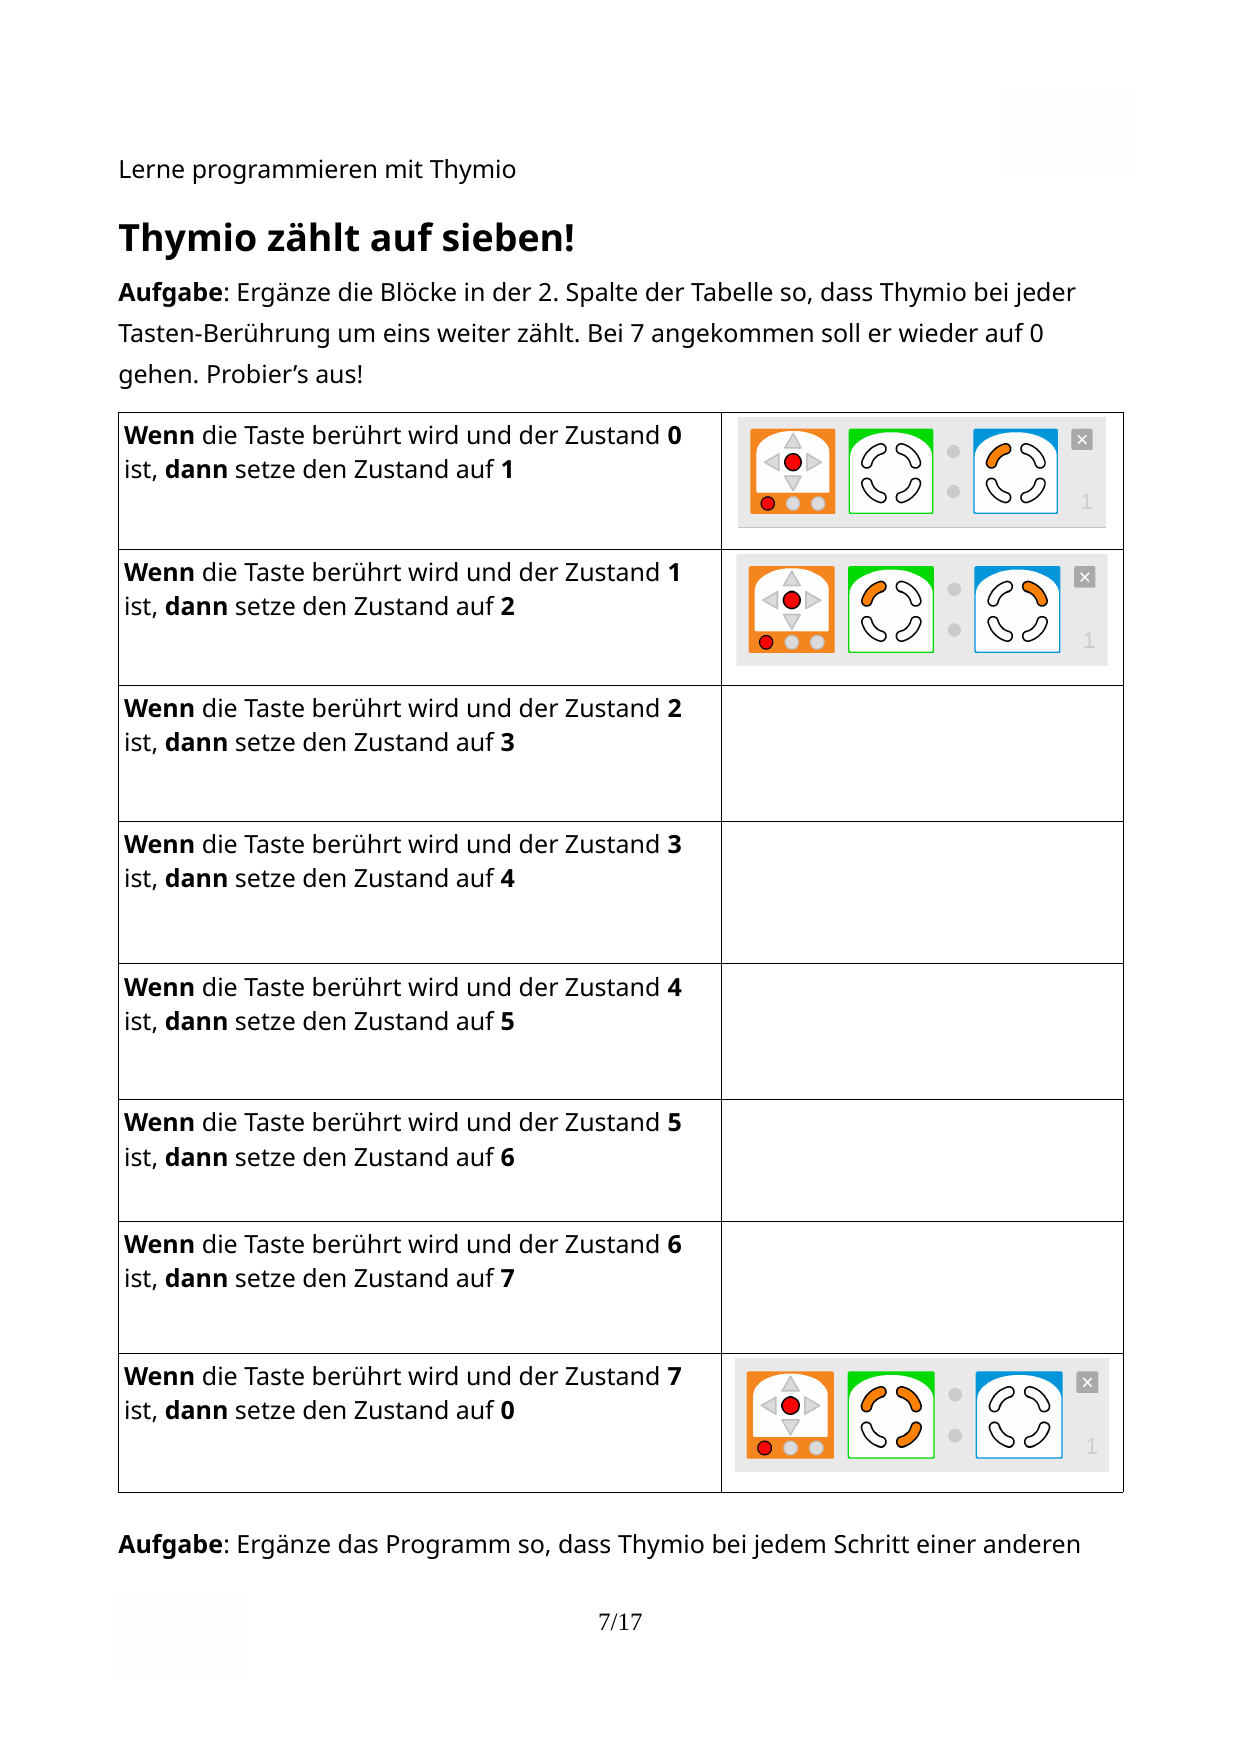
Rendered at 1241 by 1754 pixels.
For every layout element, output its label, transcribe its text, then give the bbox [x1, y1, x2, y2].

subtitle Thymio zählt auf sieben! [118, 211, 1122, 262]
table_cell [722, 964, 1123, 1099]
table_cell [722, 822, 1123, 963]
table_header Wenn die Taste berührt wird und der Zustand 0 ist, dann setze den Zustand auf 1 [119, 413, 721, 549]
table_cell [722, 555, 1123, 685]
text Aufgabe: Ergänze die Blöcke in der 2. Spalte der Tabelle so, dass Thymio bei jeder Tasten-Berührung um eins weiter zählt. Bei 7 angekommen soll er wieder auf 0 gehen. Probier’s aus! [118, 275, 1122, 391]
table_cell [722, 1354, 1123, 1492]
table_cell [722, 1100, 1123, 1221]
table_cell Wenn die Taste berührt wird und der Zustand 7 ist, dann setze den Zustand auf 0 [119, 1354, 721, 1492]
table_cell [722, 550, 1123, 554]
picture [112, 1596, 249, 1682]
table_cell Wenn die Taste berührt wird und der Zustand 1 ist, dann setze den Zustand auf 2 [119, 550, 721, 685]
table_cell Wenn die Taste berührt wird und der Zustand 4 ist, dann setze den Zustand auf 5 [119, 964, 721, 1099]
table_cell [722, 686, 1123, 821]
picture [734, 1358, 1110, 1472]
picture [999, 91, 1136, 177]
picture [737, 417, 1107, 529]
table_cell Wenn die Taste berührt wird und der Zustand 2 ist, dann setze den Zustand auf 3 [119, 686, 721, 821]
text Aufgabe: Ergänze das Programm so, dass Thymio bei jedem Schritt einer anderen [118, 1527, 1122, 1561]
table_cell [722, 1222, 1123, 1353]
table_header [722, 529, 1123, 549]
table_header [722, 413, 1123, 528]
table_cell Wenn die Taste berührt wird und der Zustand 6 ist, dann setze den Zustand auf 7 [119, 1222, 721, 1353]
table_cell Wenn die Taste berührt wird und der Zustand 3 ist, dann setze den Zustand auf 4 [119, 822, 721, 963]
table_cell Wenn die Taste berührt wird und der Zustand 5 ist, dann setze den Zustand auf 6 [119, 1100, 721, 1221]
picture [736, 554, 1108, 666]
